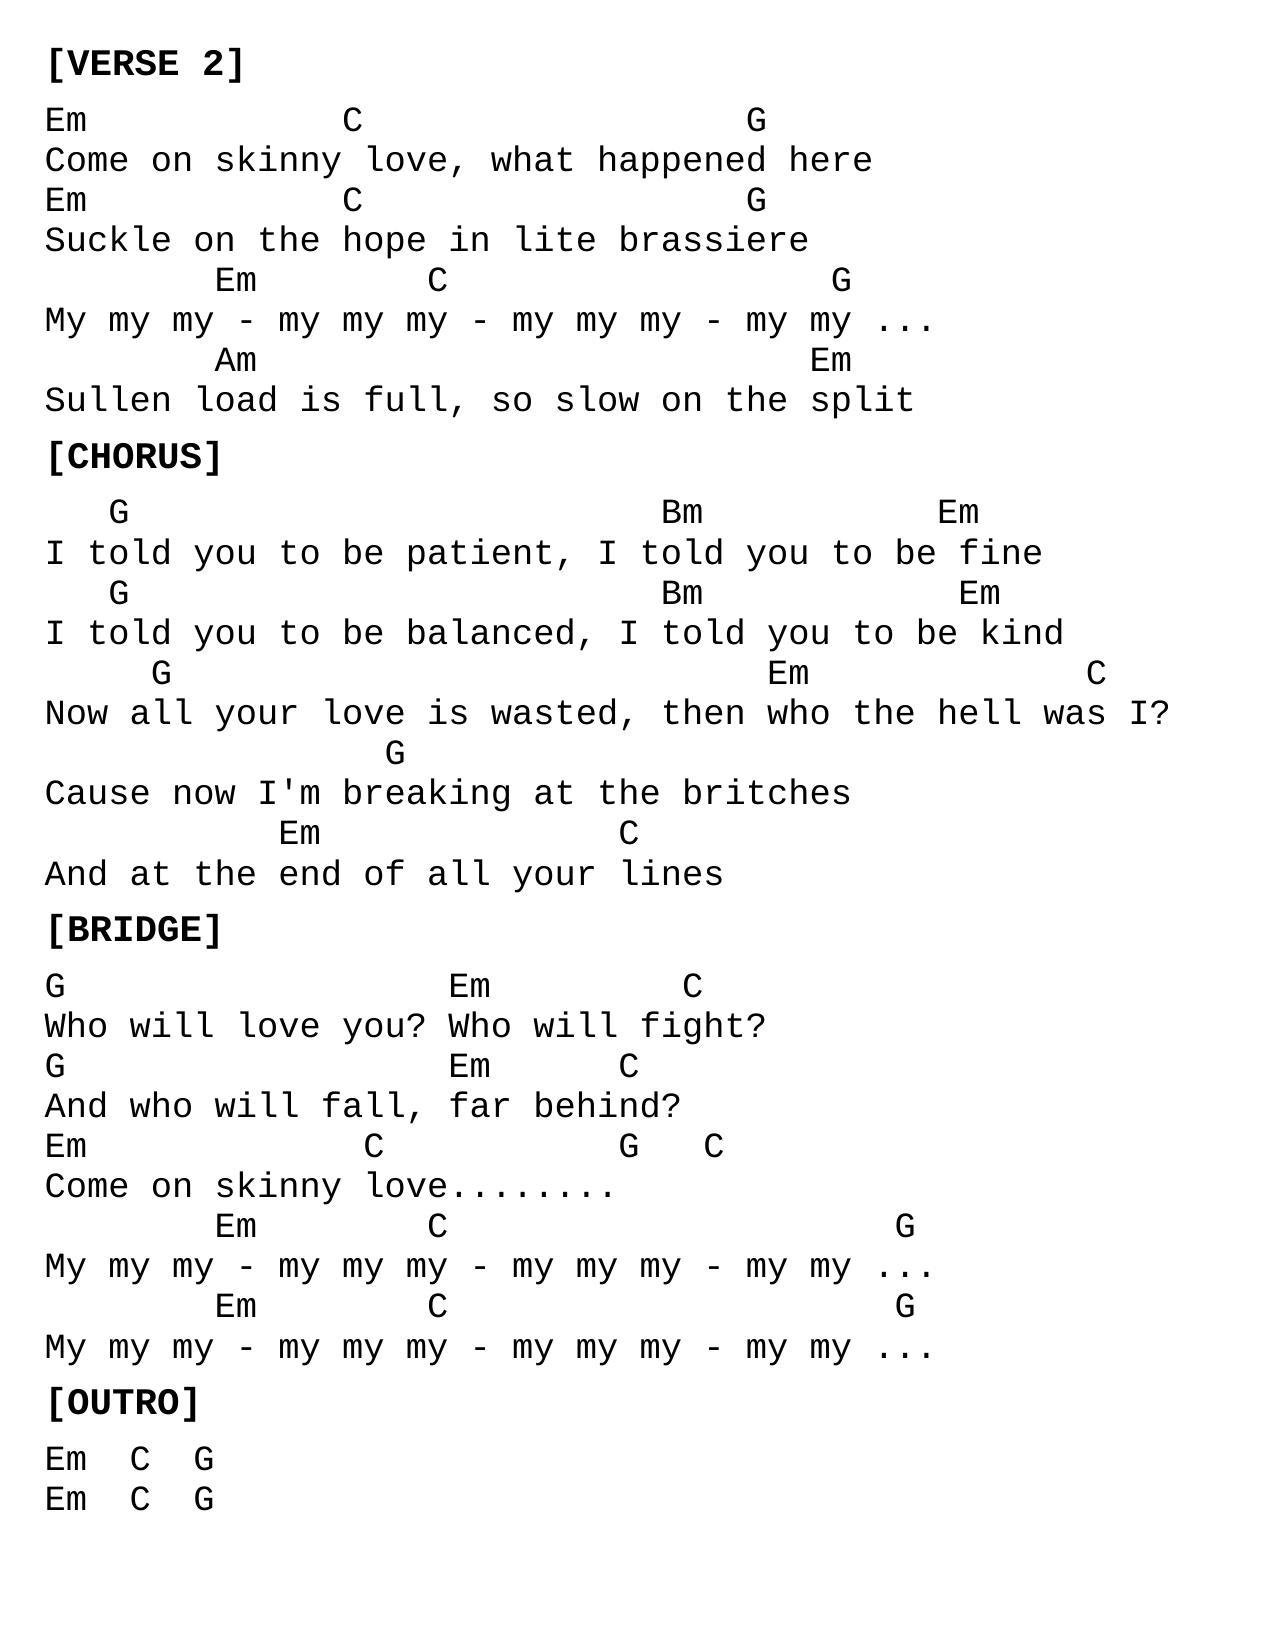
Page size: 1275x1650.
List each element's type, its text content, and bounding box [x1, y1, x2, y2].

text Em C G [44, 1481, 1231, 1521]
text Come on skinny love, what happened here [44, 142, 1231, 182]
subtitle [VERSE 2] [44, 44, 1231, 87]
text G Em C [44, 1048, 1231, 1088]
text Em C G [44, 262, 1231, 302]
subtitle [OUTRO] [44, 1383, 1231, 1426]
text Am Em [44, 342, 1231, 382]
subtitle [BRIDGE] [44, 910, 1231, 953]
text Sullen load is full, so slow on the split [44, 382, 1231, 422]
text Em C G [44, 1288, 1231, 1328]
text And who will fall, far behind? [44, 1088, 1231, 1128]
text My my my - my my my - my my my - my my ... [44, 1248, 1231, 1288]
text Em C G [44, 182, 1231, 222]
text G Bm Em [44, 494, 1231, 534]
text Cause now I'm breaking at the britches [44, 775, 1231, 815]
text Em C [44, 815, 1231, 855]
subtitle [CHORUS] [44, 437, 1231, 480]
text Em C G [44, 1208, 1231, 1248]
text I told you to be patient, I told you to be fine [44, 534, 1231, 575]
text Now all your love is wasted, then who the hell was I? [44, 695, 1231, 735]
text G Bm Em [44, 575, 1231, 615]
text I told you to be balanced, I told you to be kind [44, 615, 1231, 655]
text My my my - my my my - my my my - my my ... [44, 302, 1231, 342]
text Who will love you? Who will fight? [44, 1008, 1231, 1048]
text Em C G [44, 1441, 1231, 1481]
text Suckle on the hope in lite brassiere [44, 222, 1231, 262]
text My my my - my my my - my my my - my my ... [44, 1328, 1231, 1369]
text And at the end of all your lines [44, 855, 1231, 896]
text G Em C [44, 968, 1231, 1008]
text Em C G C [44, 1128, 1231, 1168]
text Em C G [44, 102, 1231, 142]
text Come on skinny love........ [44, 1168, 1231, 1208]
text G [44, 735, 1231, 775]
text G Em C [44, 655, 1231, 695]
